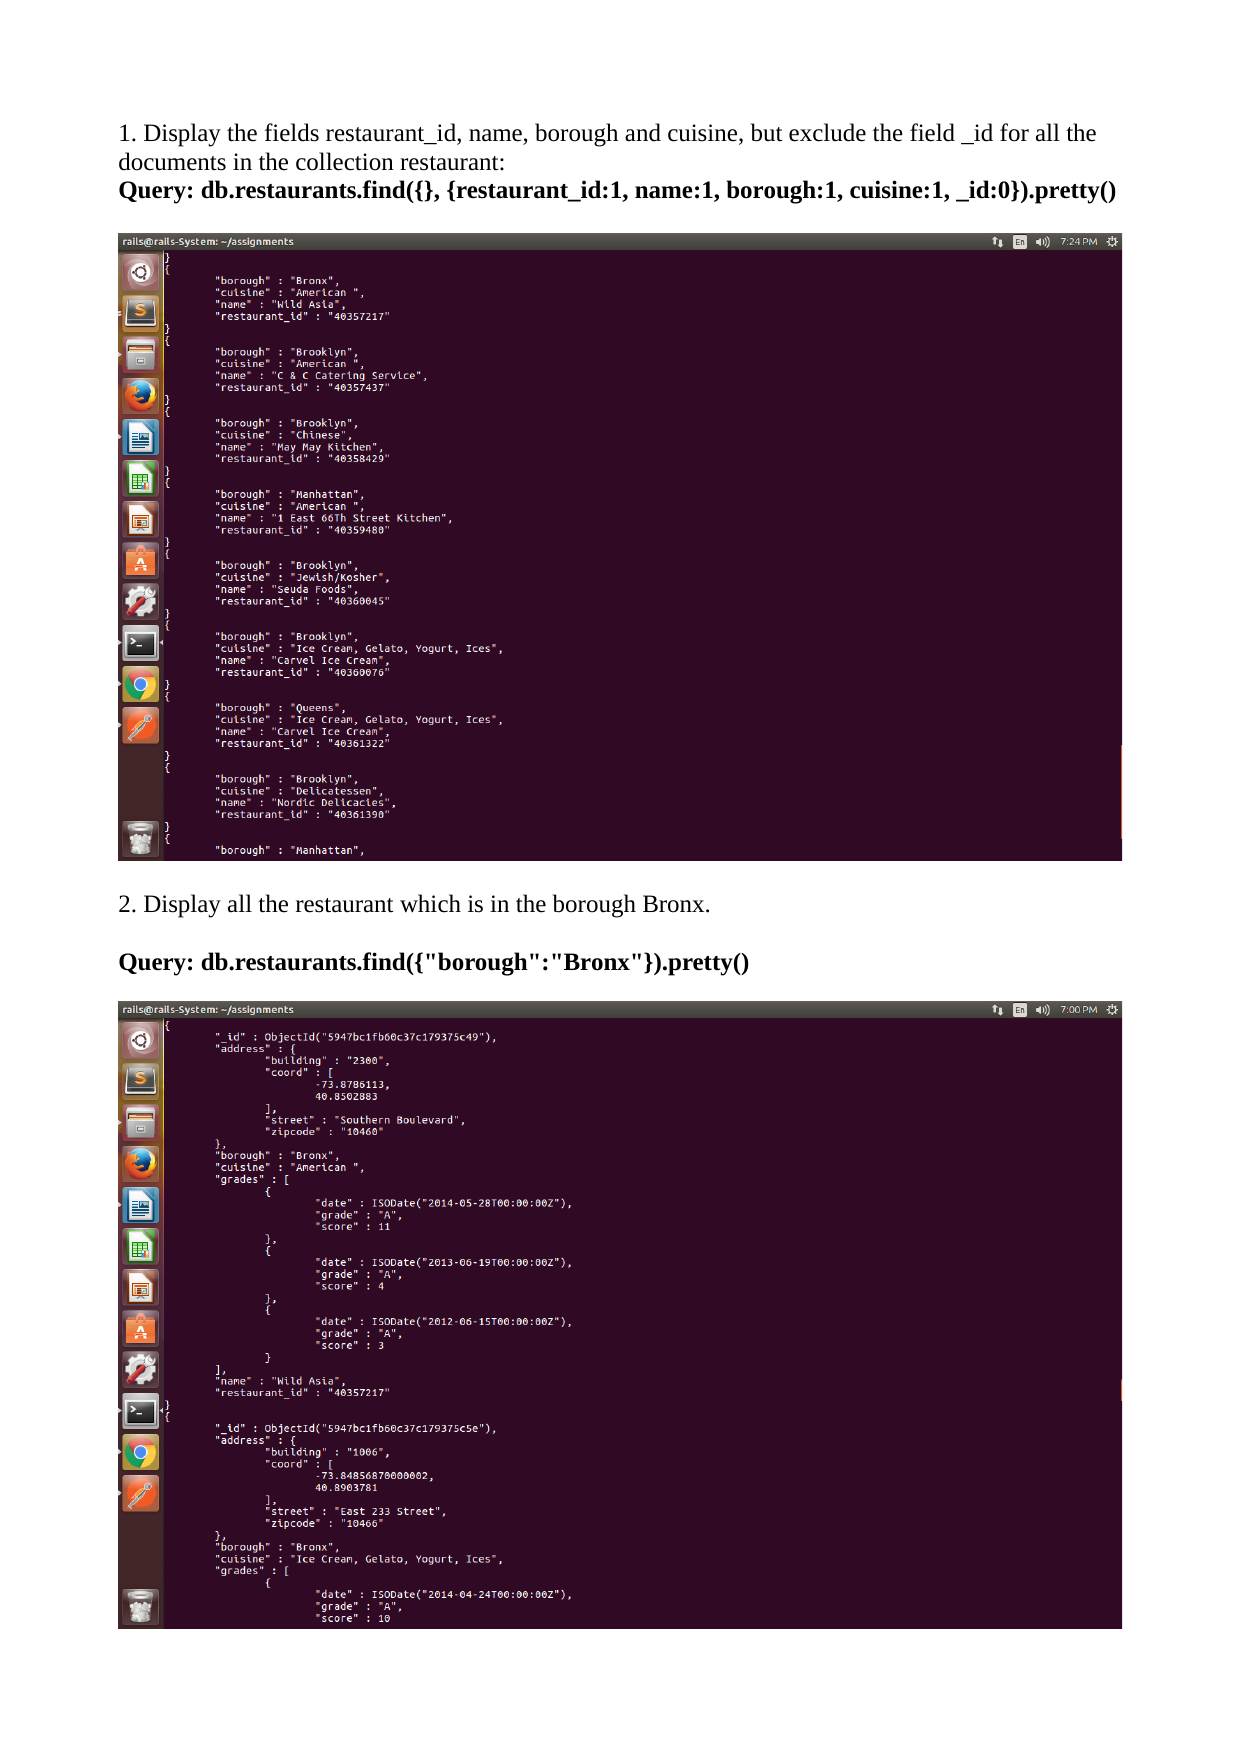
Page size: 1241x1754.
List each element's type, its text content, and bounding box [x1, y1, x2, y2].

text 1. Display the fields restaurant_id, name, borough and cuisine, but exclude the field _id for all the documents in the collection restaurant: [118, 118, 1122, 176]
text 2. Display all the restaurant which is in the borough Bronx. [118, 889, 1122, 918]
text Query: db.restaurants.find({}, {restaurant_id:1, name:1, borough:1, cuisine:1, _id:0}).pretty() [118, 176, 1122, 204]
picture [118, 1001, 1123, 1629]
text Query: db.restaurants.find({"borough":"Bronx"}).pretty() [118, 947, 1122, 976]
picture [118, 233, 1123, 861]
